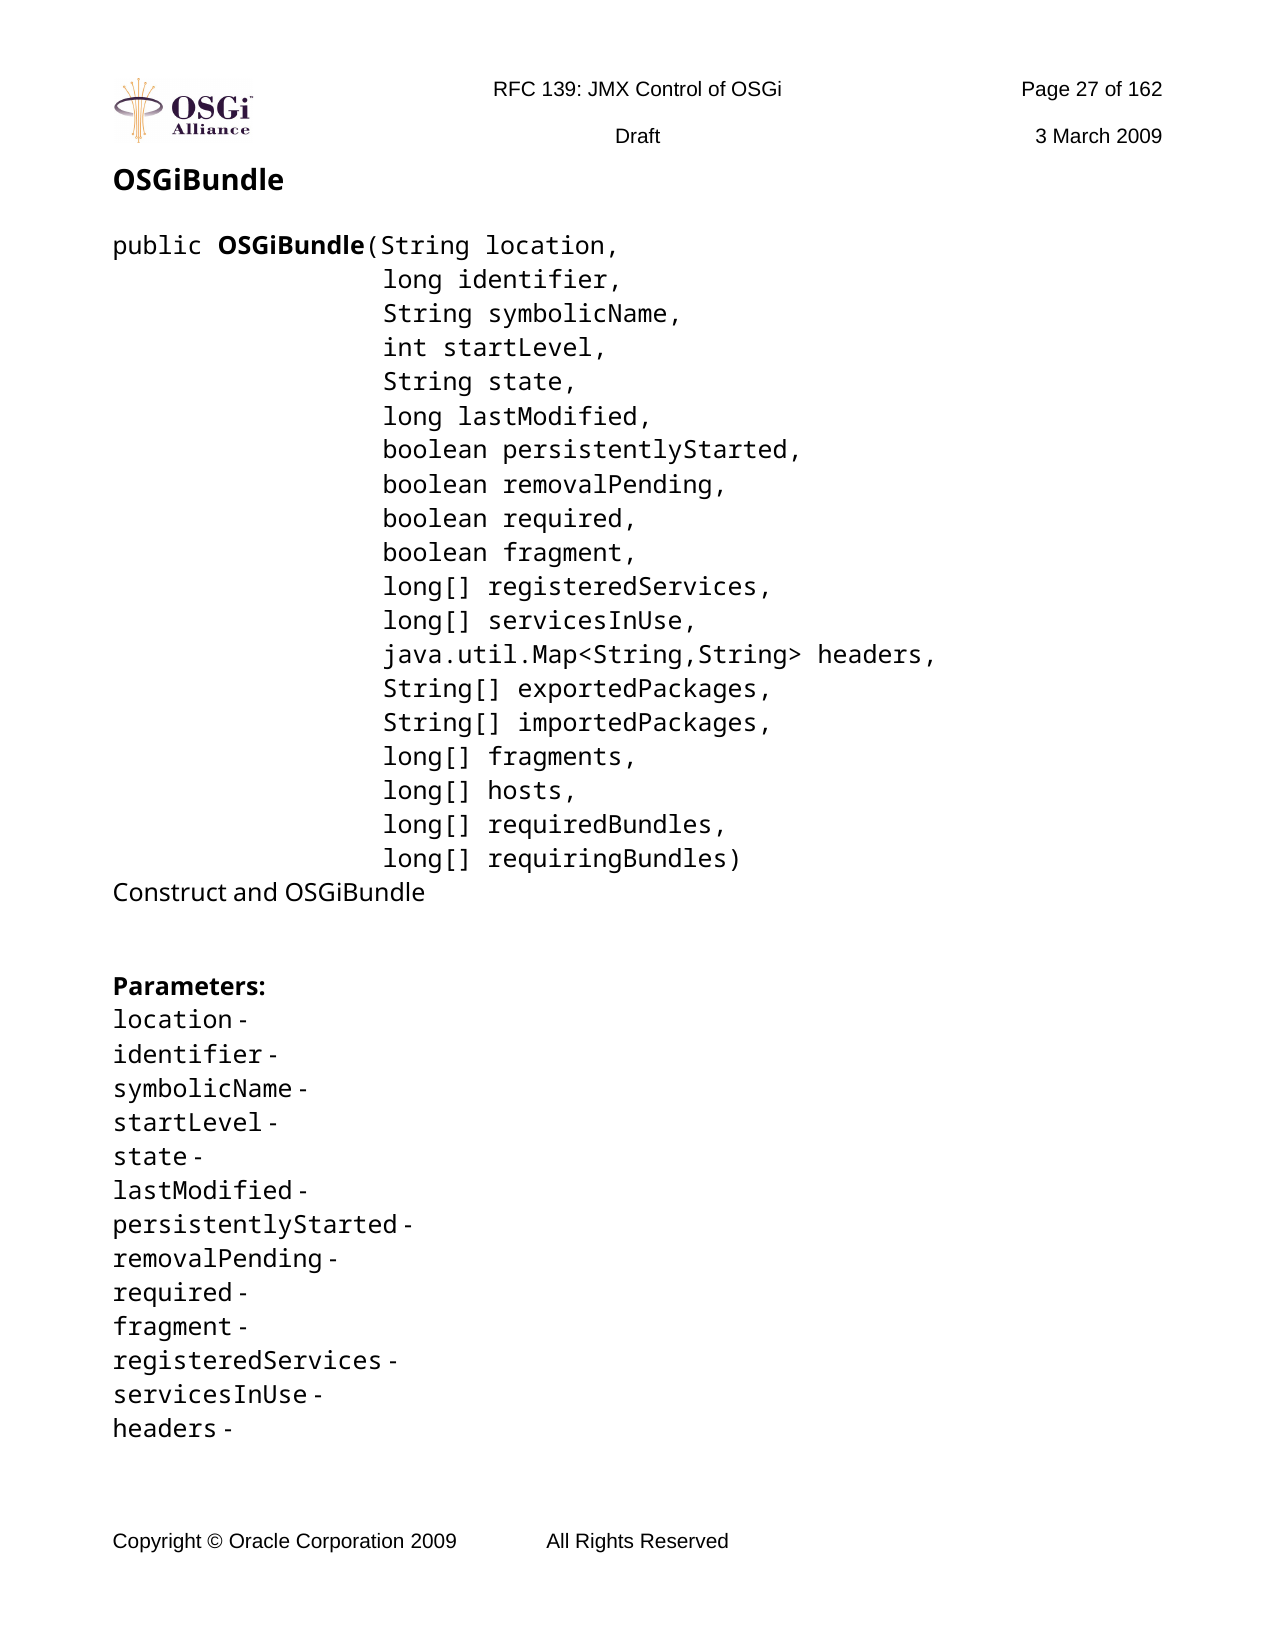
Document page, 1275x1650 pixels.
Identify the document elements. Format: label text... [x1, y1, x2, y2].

text fragment - [112, 1309, 1162, 1343]
text identifier - [112, 1036, 1162, 1070]
text headers - [112, 1411, 1162, 1445]
text symbolicName - [112, 1070, 1162, 1104]
text long[] requiredBundles, [112, 807, 1162, 841]
text Parameters: [112, 968, 1162, 1002]
text long[] servicesInUse, [112, 602, 1162, 637]
text long identifier, [112, 262, 1162, 296]
text String state, [112, 364, 1162, 398]
text boolean persistentlyStarted, [112, 432, 1162, 466]
text state - [112, 1138, 1162, 1172]
picture [114, 78, 254, 143]
text startLevel - [112, 1104, 1162, 1138]
text boolean removalPending, [112, 466, 1162, 500]
text String[] importedPackages, [112, 705, 1162, 739]
text long lastModified, [112, 398, 1162, 432]
text public OSGiBundle(String location, [112, 228, 1162, 262]
text persistentlyStarted - [112, 1207, 1162, 1241]
text long[] hosts, [112, 773, 1162, 807]
text location - [112, 1002, 1162, 1036]
text String symbolicName, [112, 296, 1162, 330]
text long[] requiringBundles) [112, 841, 1162, 875]
text removalPending - [112, 1241, 1162, 1275]
text Construct and OSGiBundle [112, 875, 1162, 909]
text long[] registeredServices, [112, 568, 1162, 602]
text java.util.Map<String,String> headers, [112, 637, 1162, 671]
text int startLevel, [112, 330, 1162, 364]
text boolean fragment, [112, 534, 1162, 568]
text servicesInUse - [112, 1377, 1162, 1411]
text String[] exportedPackages, [112, 671, 1162, 705]
text registeredServices - [112, 1343, 1162, 1377]
text boolean required, [112, 500, 1162, 534]
text required - [112, 1275, 1162, 1309]
text lastModified - [112, 1172, 1162, 1207]
text long[] fragments, [112, 739, 1162, 773]
text OSGiBundle [112, 159, 1162, 199]
